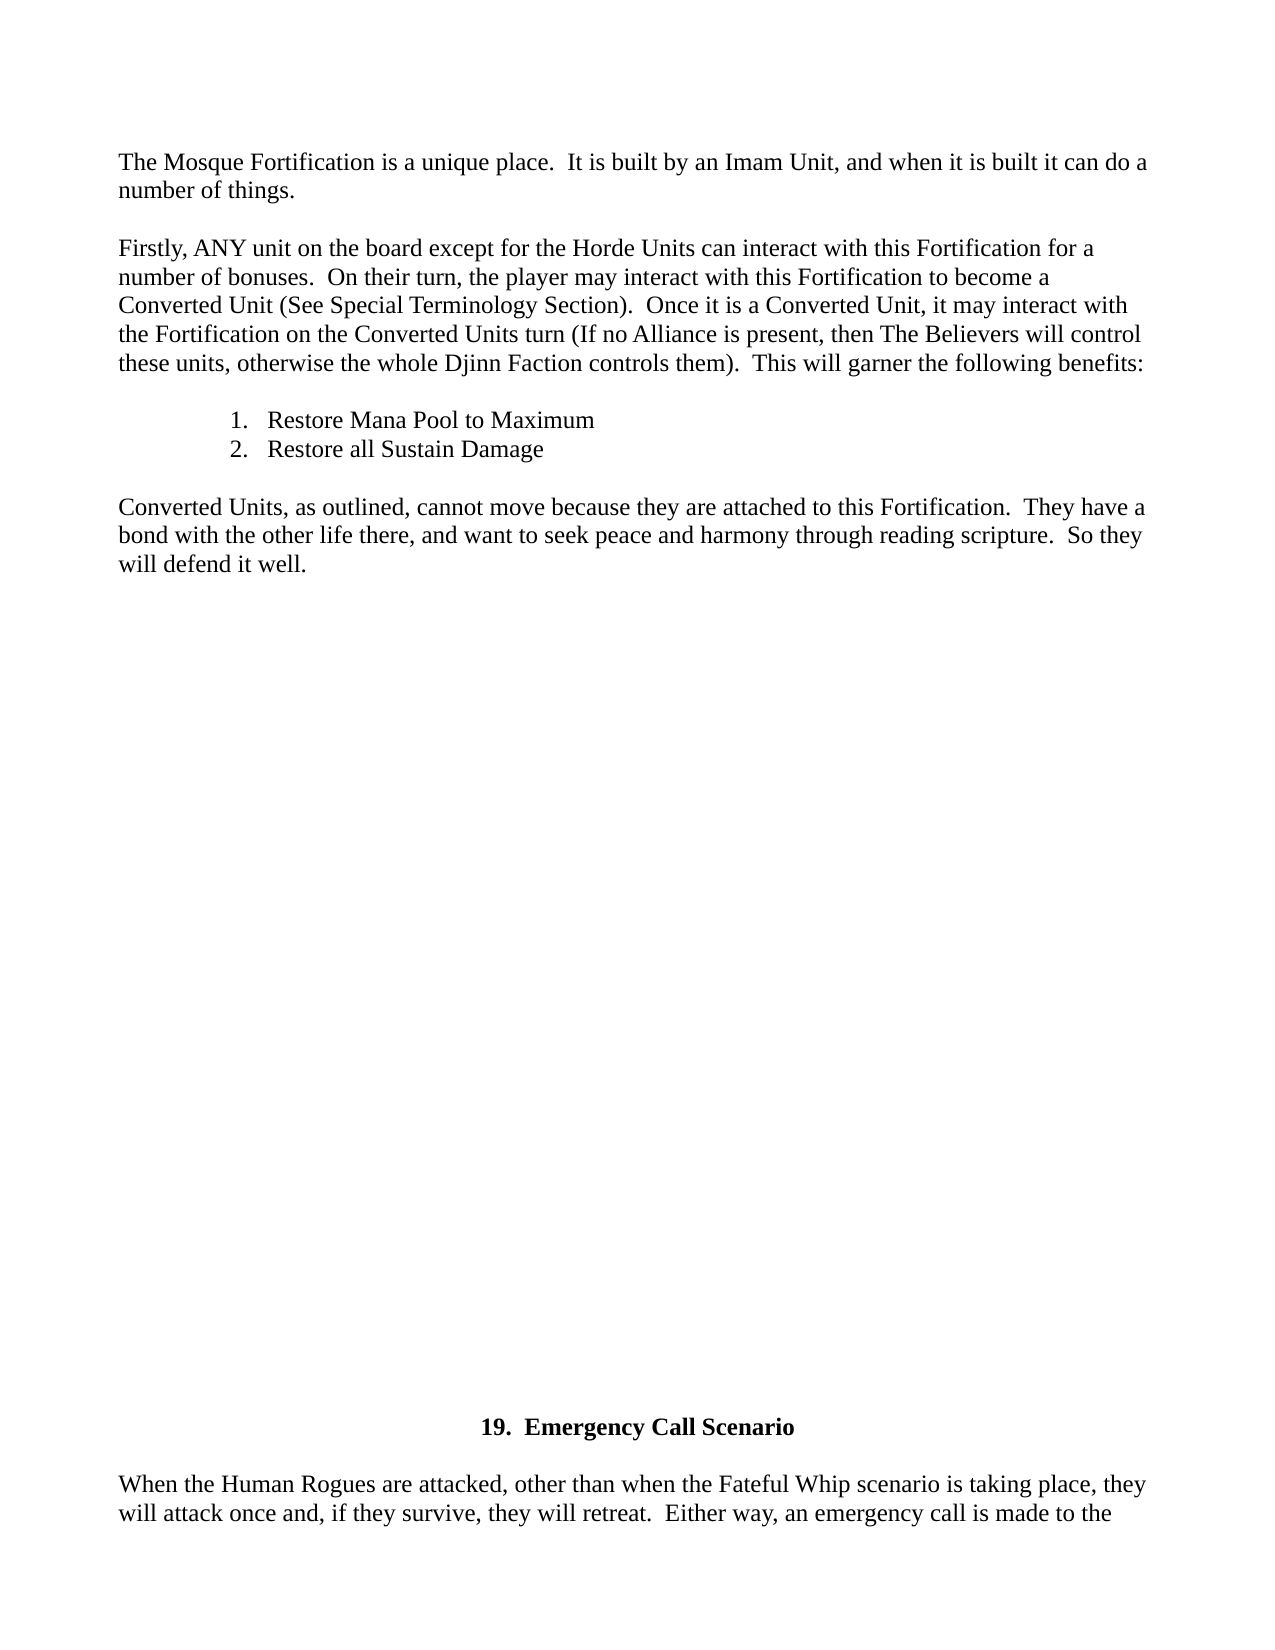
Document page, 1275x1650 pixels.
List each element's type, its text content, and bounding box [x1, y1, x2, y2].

text When the Human Rogues are attacked, other than when the Fateful Whip scenario is taking place, they will attack once and, if they survive, they will retreat. Either way, an emergency call is made to the [118, 1469, 1157, 1527]
text Firstly, ANY unit on the board except for the Horde Units can interact with this Fortification for a number of bonuses. On their turn, the player may interact with this Fortification to become a Converted Unit (See Special Terminology Section). Once it is a Converted Unit, it may interact with the Fortification on the Converted Units turn (If no Alliance is present, then The Believers will control these units, otherwise the whole Djinn Faction controls them). This will garner the following benefits: [118, 233, 1157, 377]
text The Mosque Fortification is a unique place. It is built by an Imam Unit, and when it is built it can do a number of things. [118, 147, 1157, 204]
list Restore all Sustain Damage [229, 434, 1157, 463]
list Restore Mana Pool to Maximum [229, 406, 1157, 434]
text Converted Units, as outlined, cannot move because they are attached to this Fortification. They have a bond with the other life there, and want to seek peace and harmony through reading scripture. So they will defend it well. [118, 492, 1157, 578]
text 19. Emergency Call Scenario [118, 1412, 1157, 1441]
